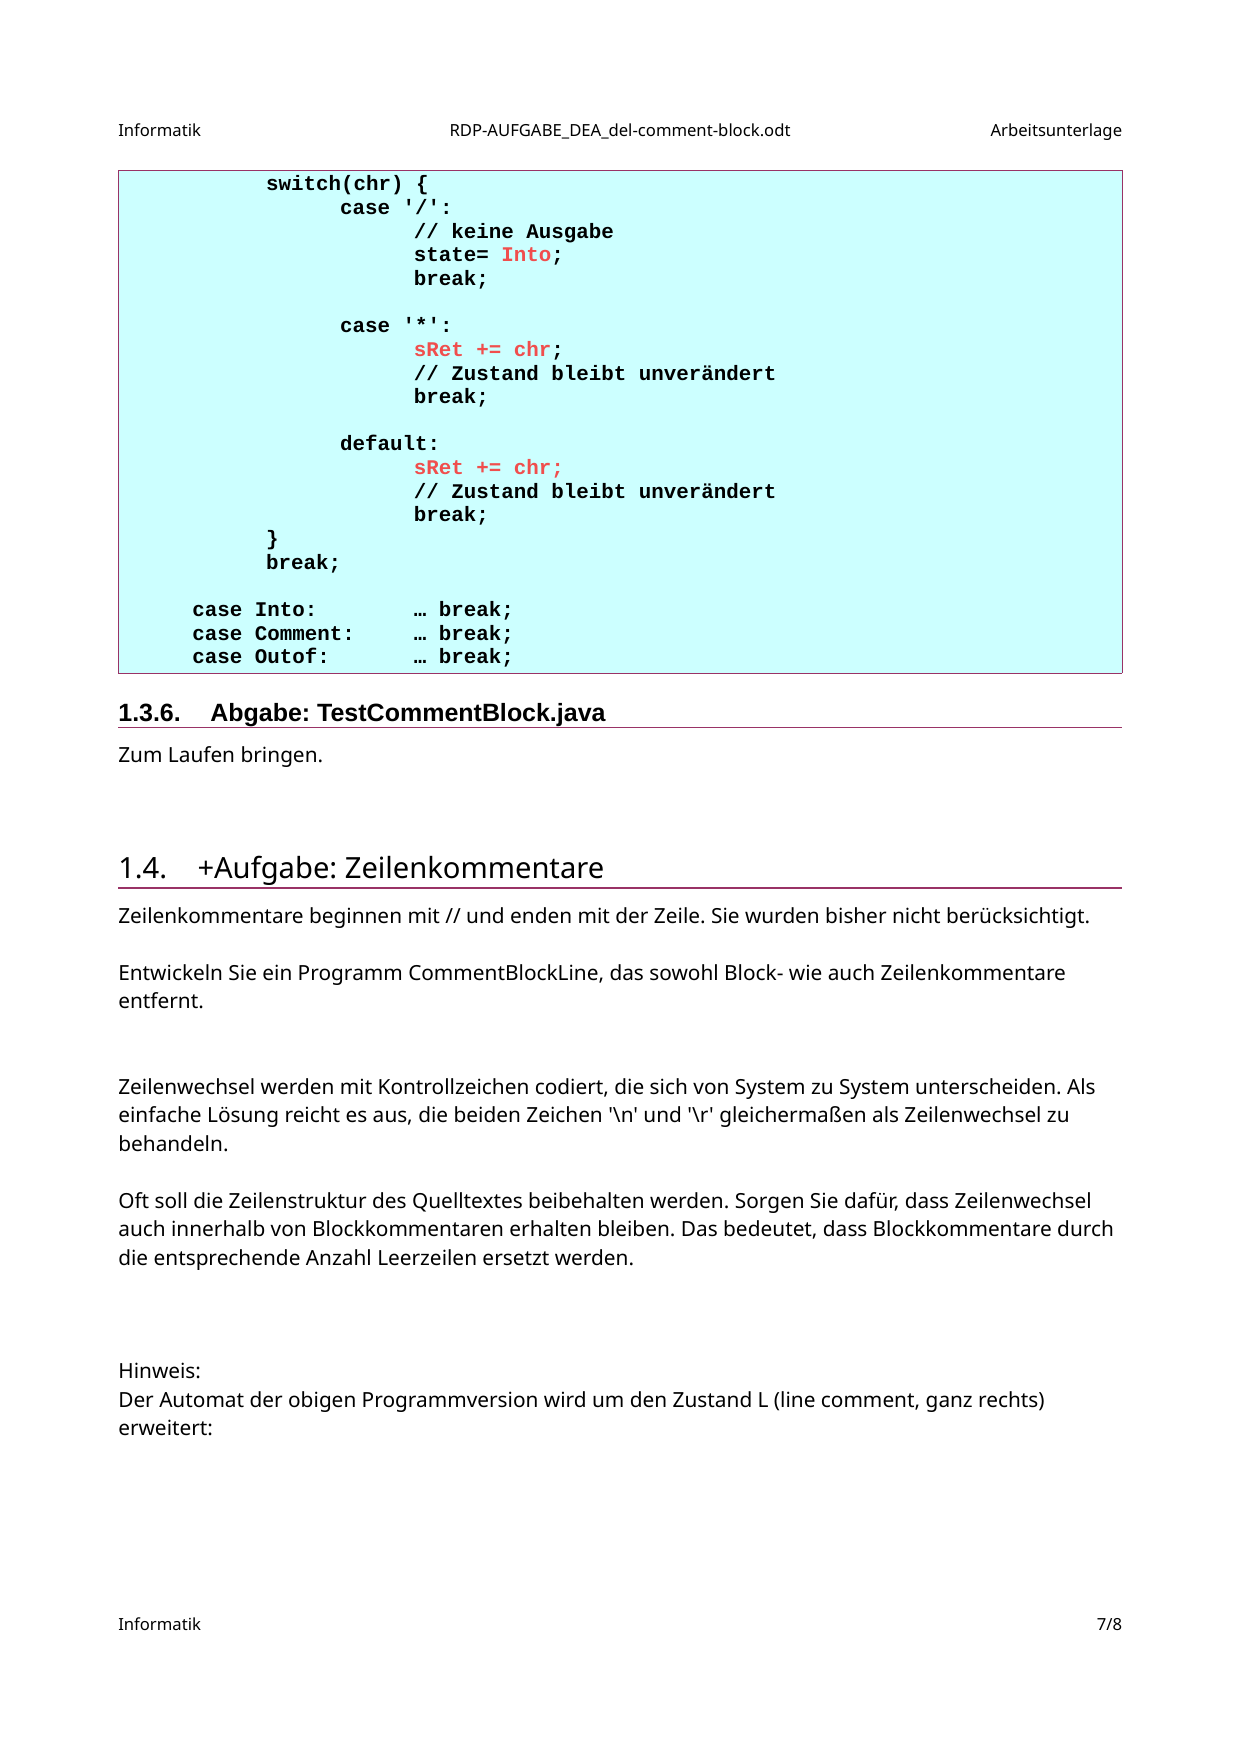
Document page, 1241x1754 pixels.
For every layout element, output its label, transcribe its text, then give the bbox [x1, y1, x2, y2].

text case Into: … break; [119, 596, 1122, 619]
text // keine Ausgabe [119, 218, 1122, 241]
text break; [119, 383, 1122, 407]
text state= Into; [119, 241, 1122, 265]
text break; [119, 501, 1122, 525]
text // Zustand bleibt unverändert [119, 478, 1122, 501]
subtitle Abgabe: TestCommentBlock.java [118, 698, 1122, 727]
text break; [119, 265, 1122, 288]
text } [119, 525, 1122, 549]
text default: [119, 430, 1122, 454]
text Der Automat der obigen Programmversion wird um den Zustand L (line comment, ganz rechts) erweitert: [118, 1385, 1122, 1442]
text // Zustand bleibt unverändert [119, 359, 1122, 383]
text Entwickeln Sie ein Programm CommentBlockLine, das sowohl Block- wie auch Zeilenkommentare entfernt. [118, 958, 1122, 1015]
text case Comment: … break; [119, 619, 1122, 643]
text Zum Laufen bringen. [118, 740, 1122, 769]
text switch(chr) { [119, 171, 1122, 194]
text case '/': [119, 194, 1122, 218]
text sRet += chr; [119, 454, 1122, 478]
subtitle +Aufgabe: Zeilenkommentare [118, 847, 1122, 887]
text case Outof: … break; [119, 643, 1122, 673]
text break; [119, 549, 1122, 572]
text sRet += chr; [119, 336, 1122, 359]
text Oft soll die Zeilenstruktur des Quelltextes beibehalten werden. Sorgen Sie dafür, dass Zeilenwechsel auch innerhalb von Blockkommentaren erhalten bleiben. Das bedeutet, dass Blockkommentare durch die entsprechende Anzahl Leerzeilen ersetzt werden. [118, 1186, 1122, 1271]
text Hinweis: [118, 1356, 1122, 1385]
text Zeilenwechsel werden mit Kontrollzeichen codiert, die sich von System zu System unterscheiden. Als einfache Lösung reicht es aus, die beiden Zeichen '\n' und '\r' gleichermaßen als Zeilenwechsel zu behandeln. [118, 1072, 1122, 1157]
text case '*': [119, 312, 1122, 336]
text Zeilenkommentare beginnen mit // und enden mit der Zeile. Sie wurden bisher nicht berücksichtigt. [118, 901, 1122, 930]
